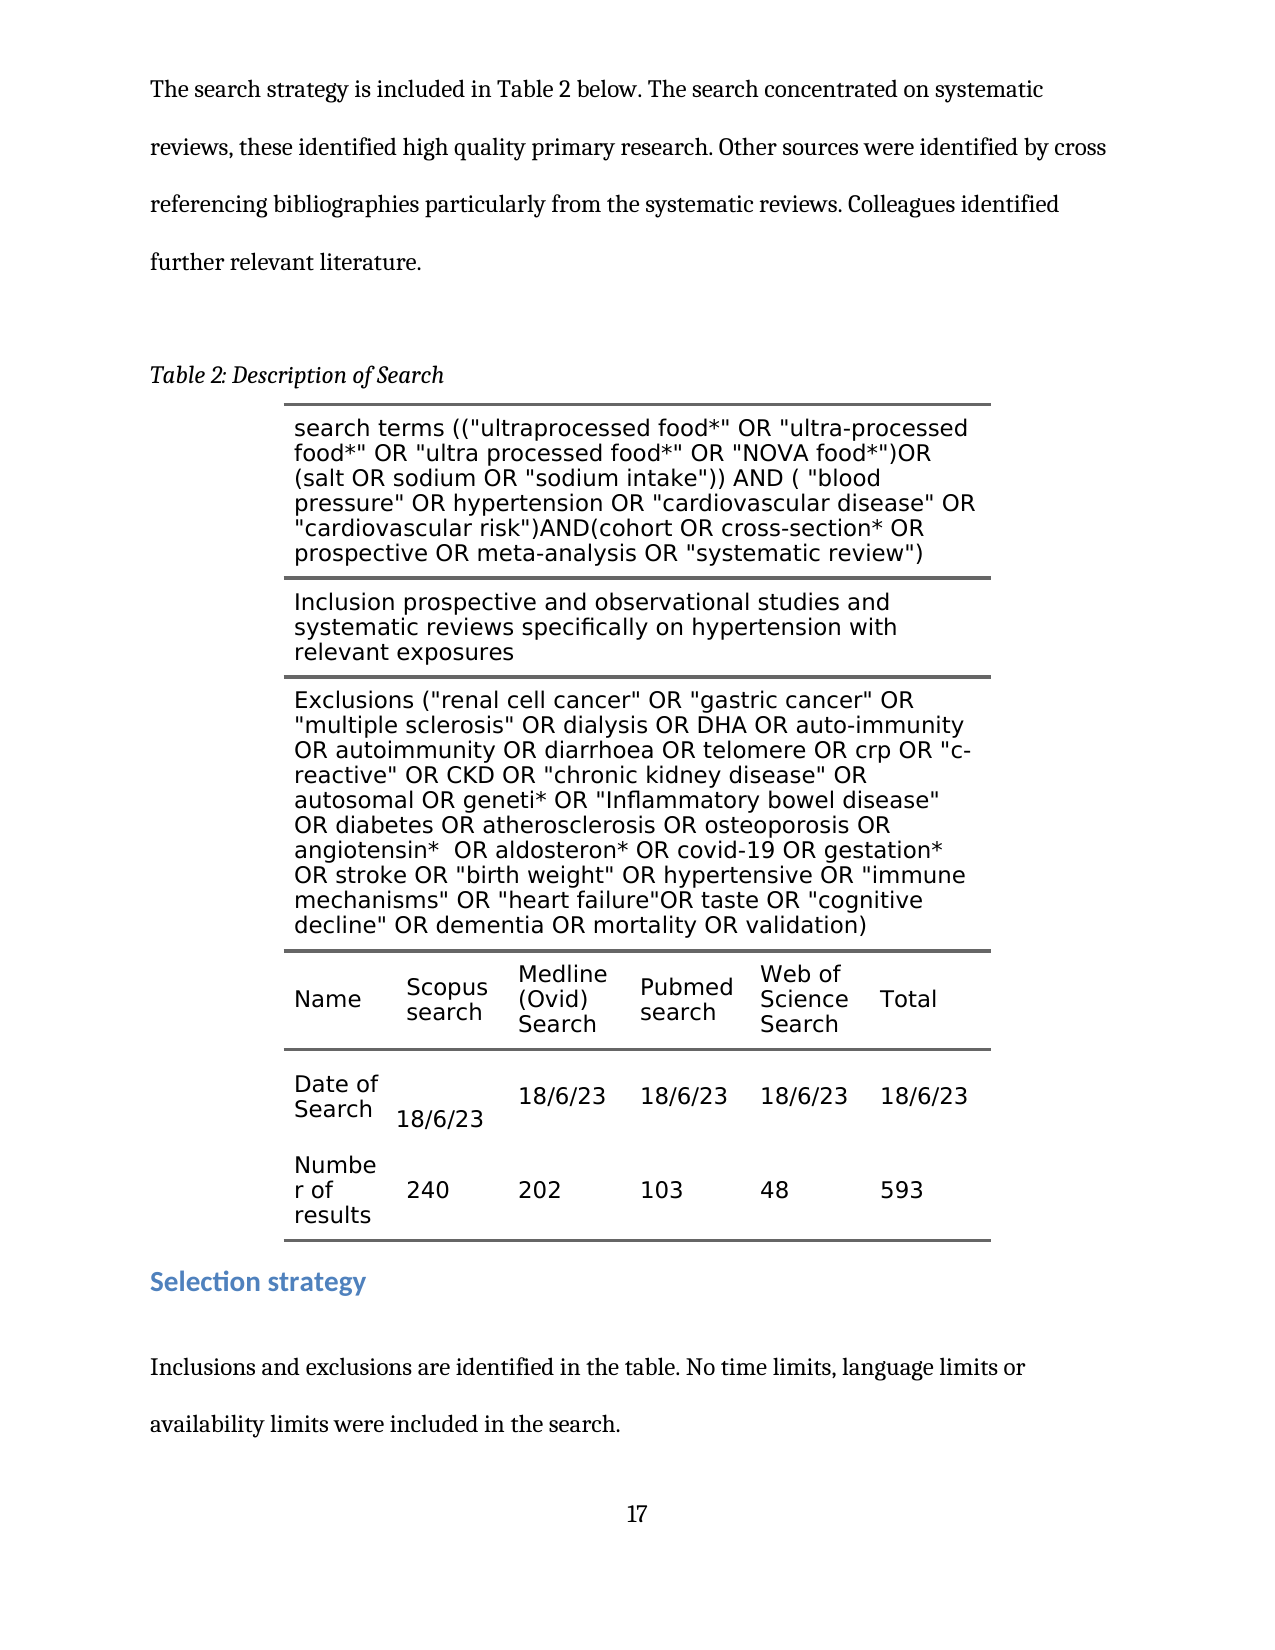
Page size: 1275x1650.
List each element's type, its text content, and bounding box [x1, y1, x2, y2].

table_cell Web of Science Search [750, 953, 869, 1048]
text The search strategy is included in Table 2 below. The search concentrated on systematic reviews, these identified high quality primary research. Other sources were identified by cross referencing bibliographies particularly from the systematic reviews. Colleagues identified further relevant literature. [150, 75, 1125, 276]
table_cell 18/6/23 [508, 1051, 629, 1143]
table_cell Date of Search [284, 1051, 396, 1143]
table_cell 202 [508, 1143, 629, 1239]
table_header search terms (("ultraprocessed food*" OR "ultra-processed food*" OR "ultra processed food*" OR "NOVA food*")OR (salt OR sodium OR "sodium intake")) AND ( "blood pressure" OR hypertension OR "cardiovascular disease" OR "cardiovascular risk")AND(cohort OR cross-section* OR prospective OR meta-analysis OR "systematic review") [284, 406, 991, 576]
table_cell 48 [750, 1143, 869, 1239]
table_cell Number of results [284, 1143, 396, 1239]
table_cell Exclusions ("renal cell cancer" OR "gastric cancer" OR "multiple sclerosis" OR dialysis OR DHA OR auto-immunity OR autoimmunity OR diarrhoea OR telomere OR crp OR "c-reactive" OR CKD OR "chronic kidney disease" OR autosomal OR geneti* OR "Inflammatory bowel disease" OR diabetes OR atherosclerosis OR osteoporosis OR angiotensin* OR aldosteron* OR covid-19 OR gestation* OR stroke OR "birth weight" OR hypertensive OR "immune mechanisms" OR "heart failure"OR taste OR "cognitive decline" OR dementia OR mortality OR validation) [284, 679, 991, 949]
table_cell 240 [396, 1143, 507, 1239]
table_cell Pubmed search [629, 953, 749, 1048]
table_cell Total [870, 953, 991, 1048]
subtitle Selection strategy [150, 1263, 1125, 1298]
table_cell 18/6/23 [396, 1051, 507, 1143]
table_cell Medline (Ovid) Search [508, 953, 629, 1048]
table_cell 593 [870, 1143, 991, 1239]
table_cell 103 [629, 1143, 749, 1239]
table_cell Scopus search [396, 953, 507, 1048]
table_cell 18/6/23 [629, 1051, 749, 1143]
text Inclusions and exclusions are identified in the table. No time limits, language limits or availability limits were included in the search. [150, 1353, 1125, 1439]
table_cell 18/6/23 [750, 1051, 869, 1143]
text Table 2: Description of Search [150, 361, 1125, 390]
table_cell Name [284, 953, 396, 1048]
table_cell 18/6/23 [870, 1051, 991, 1143]
table_cell Inclusion prospective and observational studies and systematic reviews specifically on hypertension with relevant exposures [284, 580, 991, 675]
